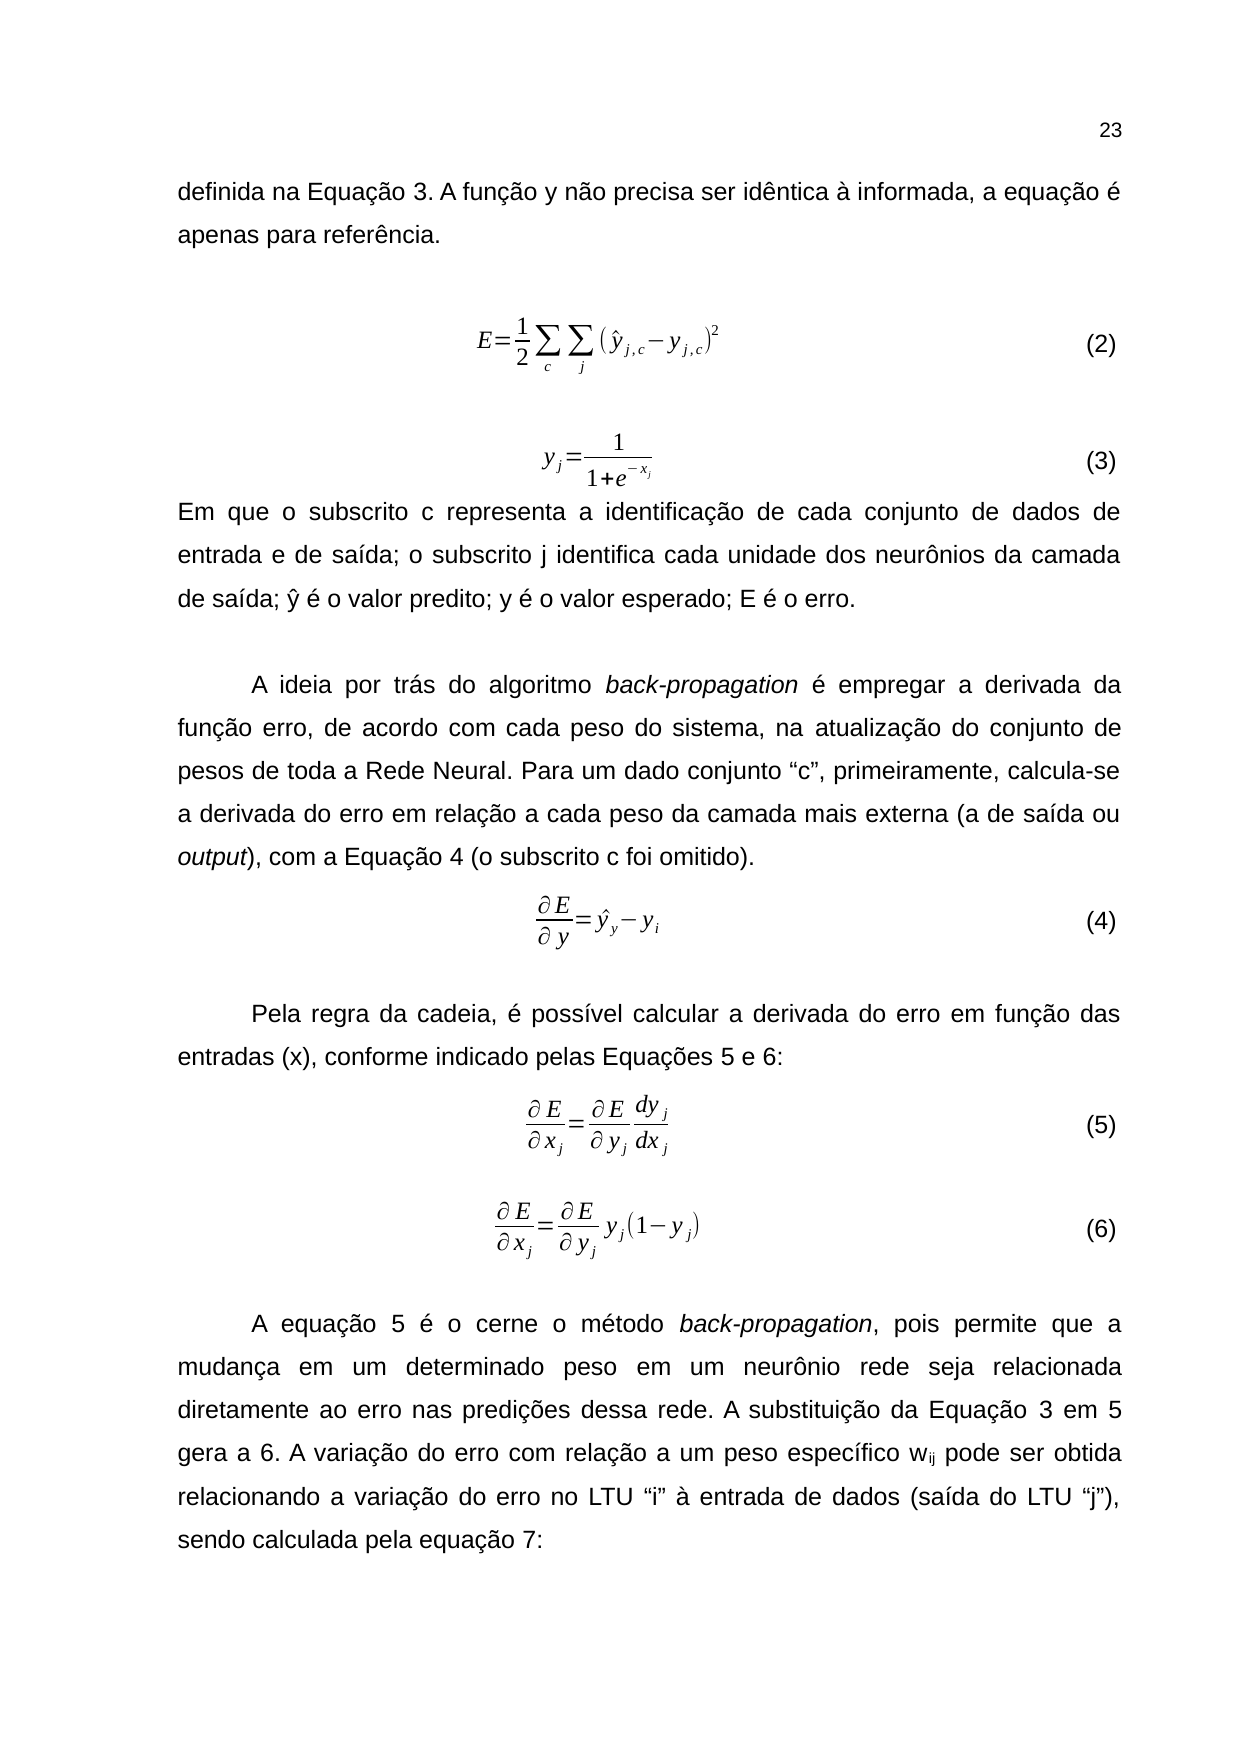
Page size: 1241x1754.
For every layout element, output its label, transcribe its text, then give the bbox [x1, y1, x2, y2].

table_header (5) [1017, 1085, 1122, 1163]
table_header (6) [1017, 1192, 1122, 1266]
table_header [177, 1085, 1017, 1163]
table_header [177, 306, 1017, 380]
text A equação 5 é o cerne o método back-propagation, pois permite que a mudança em um determinado peso em um neurônio rede seja relacionada diretamente ao erro nas predições dessa rede. A substituição da Equação 3 em 5 gera a 6. A variação do erro com relação a um peso específico wij pode ser obtida relacionando a variação do erro no LTU “i” à entrada de dados (saída do LTU “j”), sendo calculada pela equação 7: [177, 1309, 1122, 1553]
table_header (3) [1017, 423, 1122, 497]
text Em que o subscrito c representa a identificação de cada conjunto de dados de entrada e de saída; o subscrito j identifica cada unidade dos neurônios da camada de saída; ŷ é o valor predito; y é o valor esperado; E é o erro. [177, 497, 1122, 612]
text Pela regra da cadeia, é possível calcular a derivada do erro em função das entradas (x), conforme indicado pelas Equações 5 e 6: [177, 999, 1122, 1071]
table_header (4) [1017, 885, 1122, 956]
table_header [177, 423, 1017, 497]
table_header (2) [1017, 306, 1122, 380]
table_header [177, 1192, 1017, 1266]
text definida na Equação 3. A função y não precisa ser idêntica à informada, a equação é apenas para referência. [177, 177, 1122, 249]
table_header [177, 885, 1017, 956]
text A ideia por trás do algoritmo back-propagation é empregar a derivada da função erro, de acordo com cada peso do sistema, na atualização do conjunto de pesos de toda a Rede Neural. Para um dado conjunto “c”, primeiramente, calcula-se a derivada do erro em relação a cada peso da camada mais externa (a de saída ou output), com a Equação 4 (o subscrito c foi omitido). [177, 670, 1122, 871]
